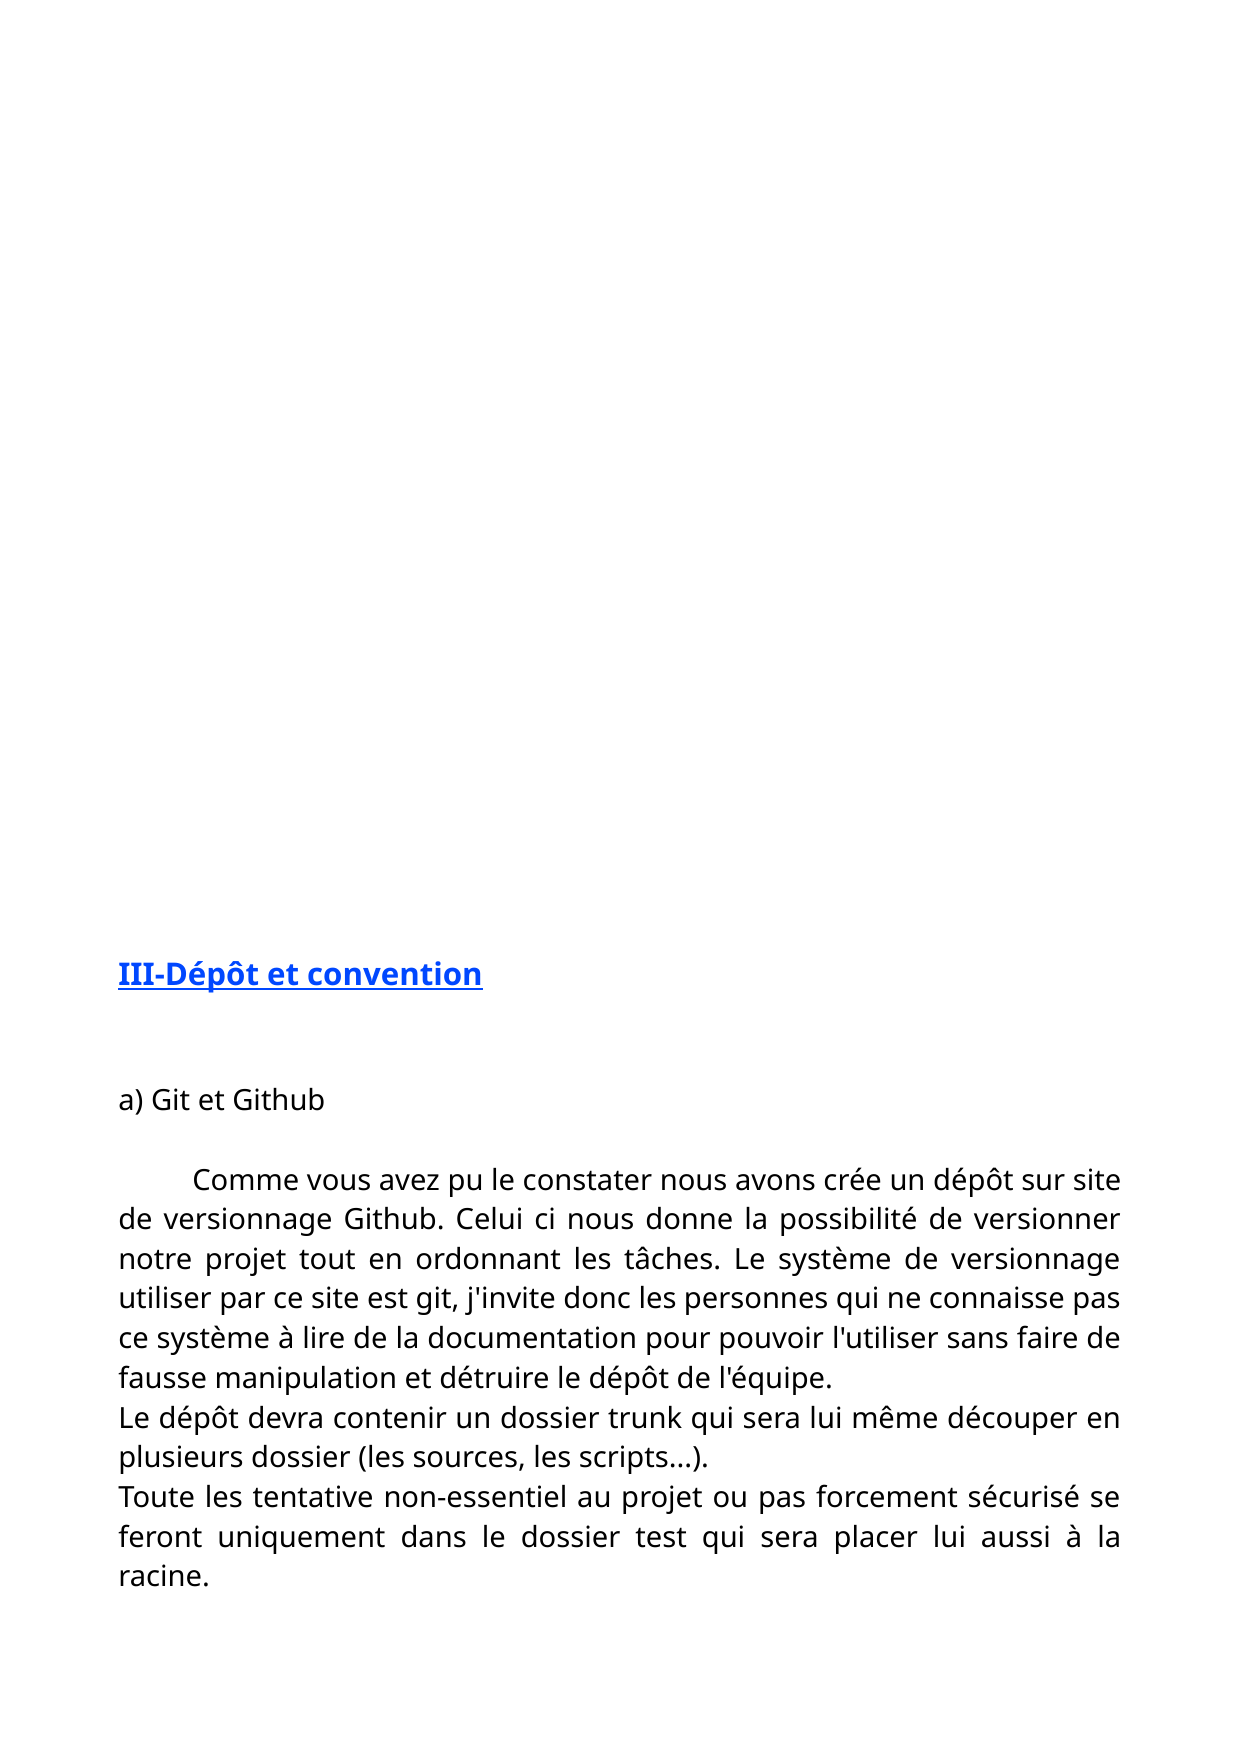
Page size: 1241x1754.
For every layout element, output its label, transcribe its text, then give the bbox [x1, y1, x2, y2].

text a) Git et Github [118, 1079, 1122, 1119]
text Le dépôt devra contenir un dossier trunk qui sera lui même découper en plusieurs dossier (les sources, les scripts...). [118, 1397, 1122, 1476]
text III-Dépôt et convention [118, 952, 1122, 994]
text Toute les tentative non-essentiel au projet ou pas forcement sécurisé se feront uniquement dans le dossier test qui sera placer lui aussi à la racine. [118, 1476, 1122, 1595]
text Comme vous avez pu le constater nous avons crée un dépôt sur site de versionnage Github. Celui ci nous donne la possibilité de versionner notre projet tout en ordonnant les tâches. Le système de versionnage utiliser par ce site est git, j'invite donc les personnes qui ne connaisse pas ce système à lire de la documentation pour pouvoir l'utiliser sans faire de fausse manipulation et détruire le dépôt de l'équipe. [118, 1159, 1122, 1397]
